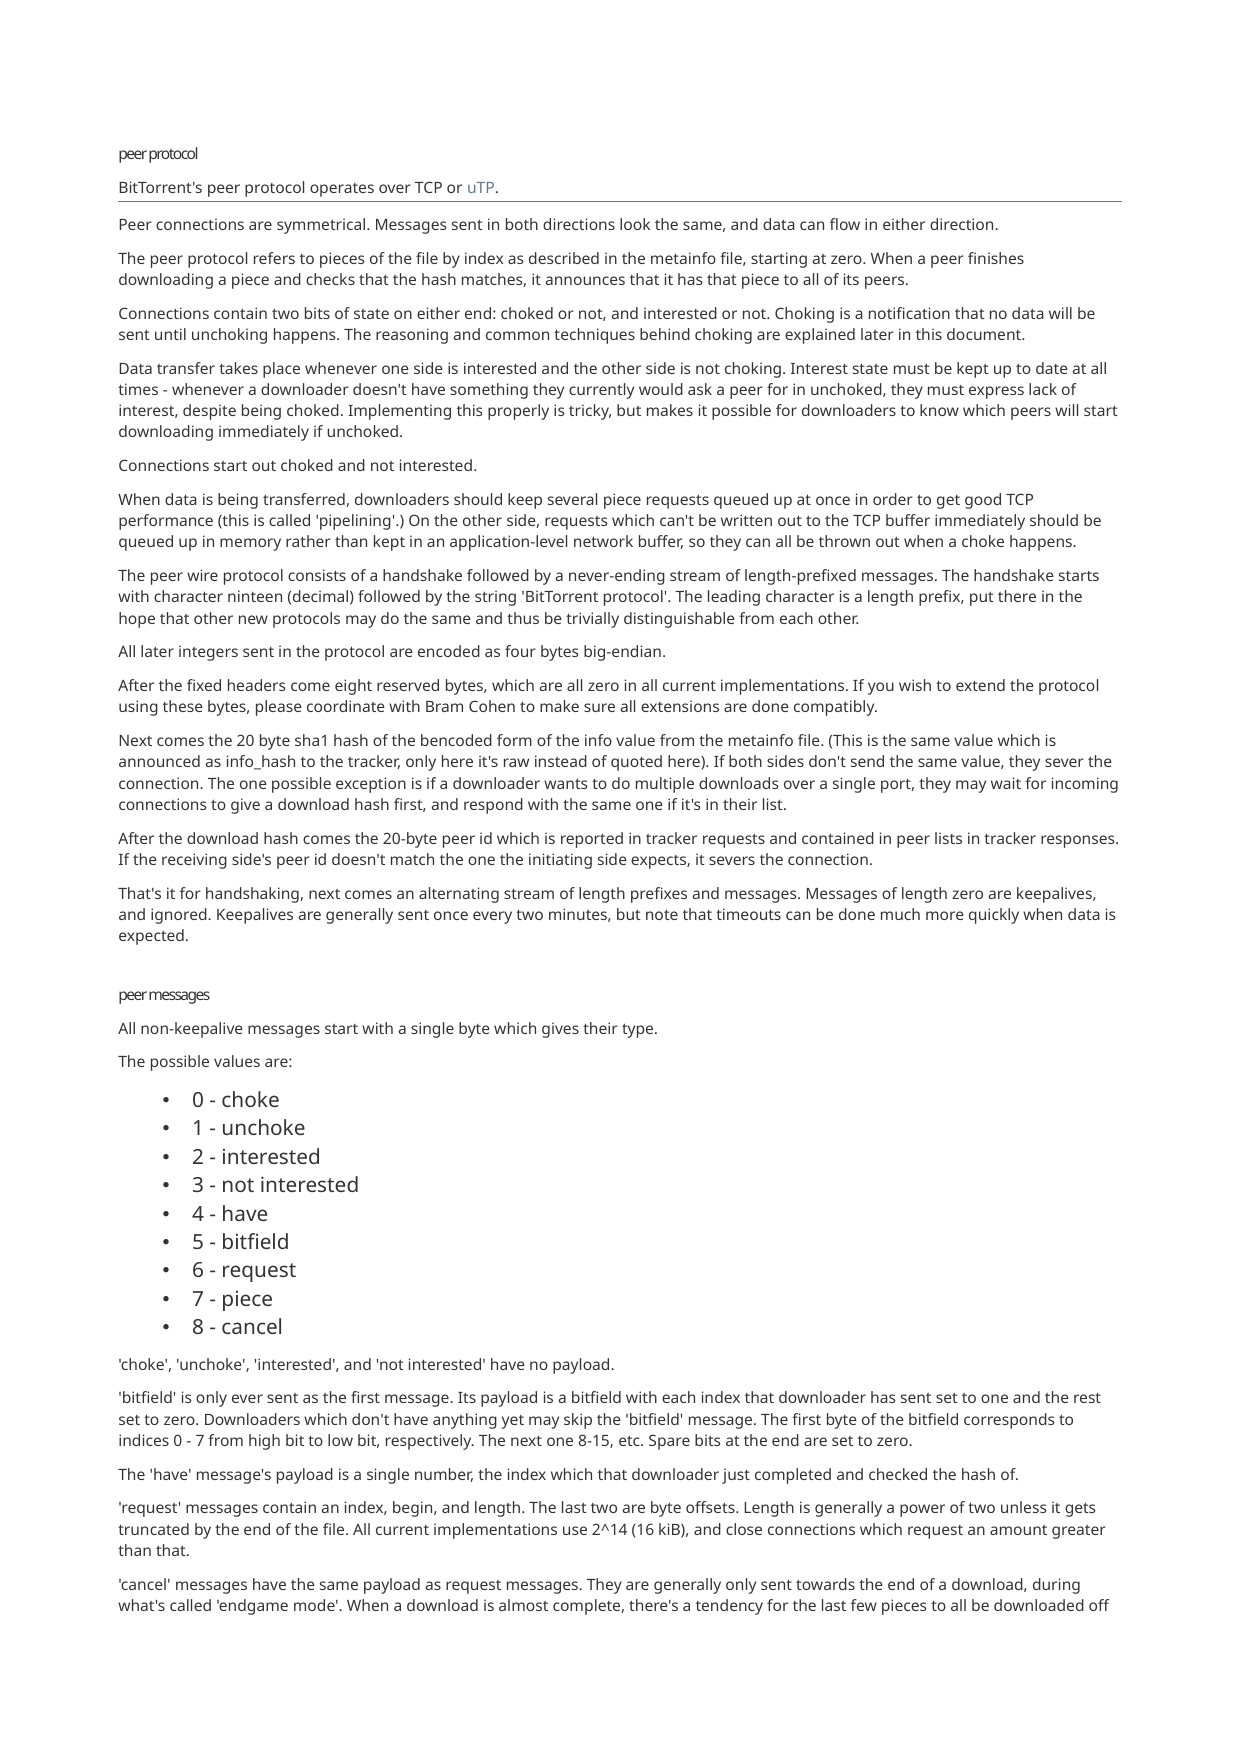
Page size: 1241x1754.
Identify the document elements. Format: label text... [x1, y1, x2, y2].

subtitle peer protocol [118, 143, 1122, 164]
list 0 - choke [162, 1085, 1122, 1113]
text Next comes the 20 byte sha1 hash of the bencoded form of the info value from the metainfo file. (This is the same value which is announced as info_hash to the tracker, only here it's raw instead of quoted here). If both sides don't send the same value, they sever the connection. The one possible exception is if a downloader wants to do multiple downloads over a single port, they may wait for incoming connections to give a download hash first, and respond with the same one if it's in their list. [118, 730, 1122, 815]
text That's it for handshaking, next comes an alternating stream of length prefixes and messages. Messages of length zero are keepalives, and ignored. Keepalives are generally sent once every two minutes, but note that timeouts can be done much more quickly when data is expected. [118, 882, 1122, 946]
text The peer protocol refers to pieces of the file by index as described in the metainfo file, starting at zero. When a peer finishes downloading a piece and checks that the hash matches, it announces that it has that piece to all of its peers. [118, 247, 1122, 290]
text All later integers sent in the protocol are encoded as four bytes big-endian. [118, 641, 1122, 662]
text Peer connections are symmetrical. Messages sent in both directions look the same, and data can flow in either direction. [118, 214, 1122, 235]
list 4 - have [162, 1199, 1122, 1227]
text 'choke', 'unchoke', 'interested', and 'not interested' have no payload. [118, 1353, 1122, 1374]
text The peer wire protocol consists of a handshake followed by a never-ending stream of length-prefixed messages. The handshake starts with character ninteen (decimal) followed by the string 'BitTorrent protocol'. The leading character is a length prefix, put there in the hope that other new protocols may do the same and thus be trivially distinguishable from each other. [118, 565, 1122, 629]
text 'request' messages contain an index, begin, and length. The last two are byte offsets. Length is generally a power of two unless it gets truncated by the end of the file. All current implementations use 2^14 (16 kiB), and close connections which request an amount greater than that. [118, 1497, 1122, 1561]
text Connections start out choked and not interested. [118, 455, 1122, 476]
text The 'have' message's payload is a single number, the index which that downloader just completed and checked the hash of. [118, 1463, 1122, 1484]
list 2 - interested [162, 1142, 1122, 1170]
list 5 - bitfield [162, 1227, 1122, 1256]
text All non-keepalive messages start with a single byte which gives their type. [118, 1017, 1122, 1039]
subtitle peer messages [118, 984, 1122, 1005]
list 7 - piece [162, 1284, 1122, 1312]
text 'bitfield' is only ever sent as the first message. Its payload is a bitfield with each index that downloader has sent set to one and the rest set to zero. Downloaders which don't have anything yet may skip the 'bitfield' message. The first byte of the bitfield corresponds to indices 0 - 7 from high bit to low bit, respectively. The next one 8-15, etc. Spare bits at the end are set to zero. [118, 1387, 1122, 1451]
text After the download hash comes the 20-byte peer id which is reported in tracker requests and contained in peer lists in tracker responses. If the receiving side's peer id doesn't match the one the initiating side expects, it severs the connection. [118, 827, 1122, 870]
text When data is being transferred, downloaders should keep several piece requests queued up at once in order to get good TCP performance (this is called 'pipelining'.) On the other side, requests which can't be written out to the TCP buffer immediately should be queued up in memory rather than kept in an application-level network buffer, so they can all be thrown out when a choke happens. [118, 489, 1122, 552]
text Connections contain two bits of state on either end: choked or not, and interested or not. Choking is a notification that no data will be sent until unchoking happens. The reasoning and common techniques behind choking are explained later in this document. [118, 302, 1122, 345]
list 3 - not interested [162, 1170, 1122, 1199]
list 8 - cancel [162, 1312, 1122, 1341]
list 1 - unchoke [162, 1113, 1122, 1142]
list 6 - request [162, 1256, 1122, 1284]
text 'cancel' messages have the same payload as request messages. They are generally only sent towards the end of a download, during what's called 'endgame mode'. When a download is almost complete, there's a tendency for the last few pieces to all be downloaded off [118, 1573, 1122, 1616]
text The possible values are: [118, 1051, 1122, 1072]
text After the fixed headers come eight reserved bytes, which are all zero in all current implementations. If you wish to extend the protocol using these bytes, please coordinate with Bram Cohen to make sure all extensions are done compatibly. [118, 675, 1122, 717]
text BitTorrent's peer protocol operates over TCP or uTP. [118, 177, 1122, 201]
text Data transfer takes place whenever one side is interested and the other side is not choking. Interest state must be kept up to date at all times - whenever a downloader doesn't have something they currently would ask a peer for in unchoked, they must express lack of interest, despite being choked. Implementing this properly is tricky, but makes it possible for downloaders to know which peers will start downloading immediately if unchoked. [118, 357, 1122, 442]
